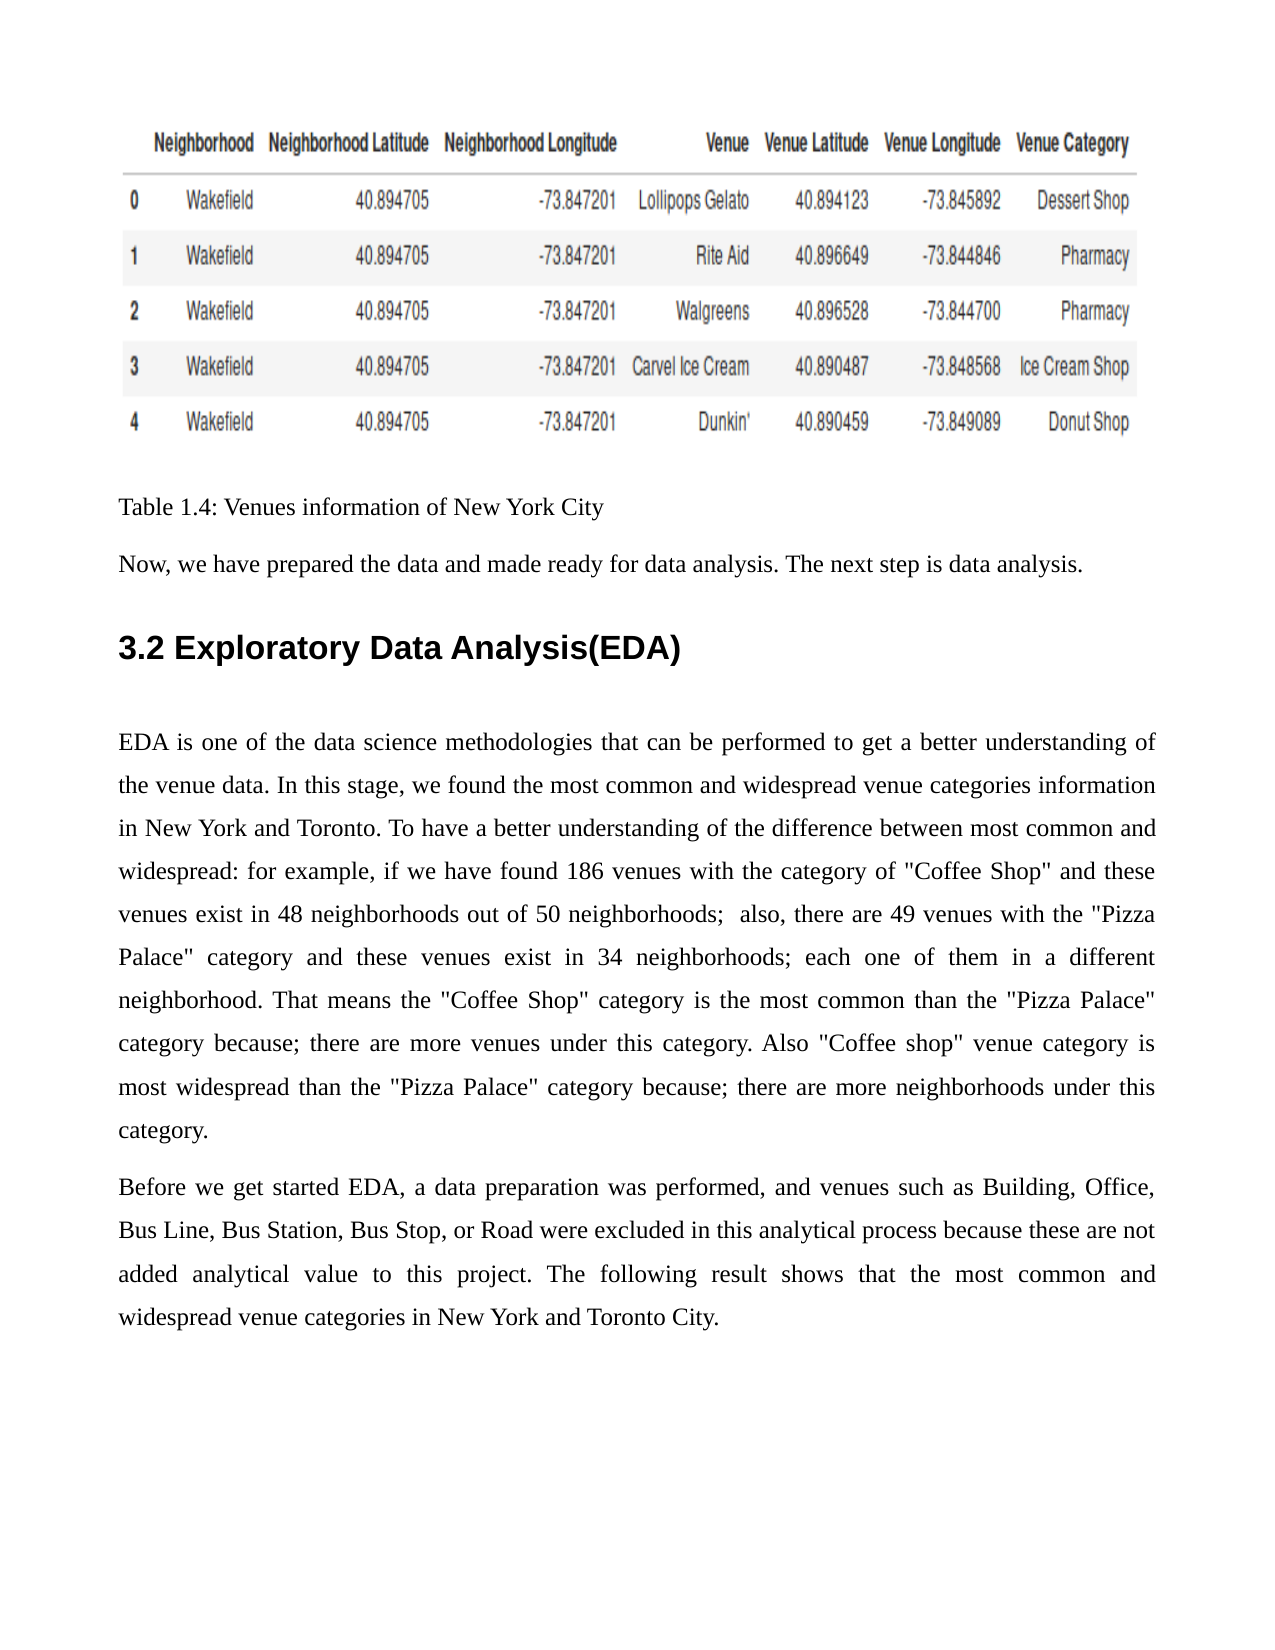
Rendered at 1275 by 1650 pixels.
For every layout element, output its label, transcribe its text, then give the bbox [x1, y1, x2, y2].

text Now, we have prepared the data and made ready for data analysis. The next step is data analysis. [118, 549, 1157, 578]
text EDA is one of the data science methodologies that can be performed to get a better understanding of the venue data. In this stage, we found the most common and widespread venue categories information in New York and Toronto. To have a better understanding of the difference between most common and widespread: for example, if we have found 186 venues with the category of "Coffee Shop" and these venues exist in 48 neighborhoods out of 50 neighborhoods; also, there are 49 venues with the "Pizza Palace" category and these venues exist in 34 neighborhoods; each one of them in a different neighborhood. That means the "Coffee Shop" category is the most common than the "Pizza Palace" category because; there are more venues under this category. Also "Coffee shop" venue category is most widespread than the "Pizza Palace" category because; there are more neighborhoods under this category. [118, 727, 1157, 1143]
text Before we get started EDA, a data preparation was performed, and venues such as Building, Office, Bus Line, Bus Station, Bus Stop, or Road were excluded in this analytical process because these are not added analytical value to this project. The following result shows that the most common and widespread venue categories in New York and Toronto City. [118, 1172, 1157, 1331]
subtitle 3.2 Exploratory Data Analysis(EDA) [118, 628, 1157, 666]
picture [118, 118, 1157, 478]
text Table 1.4: Venues information of New York City [118, 478, 1157, 520]
